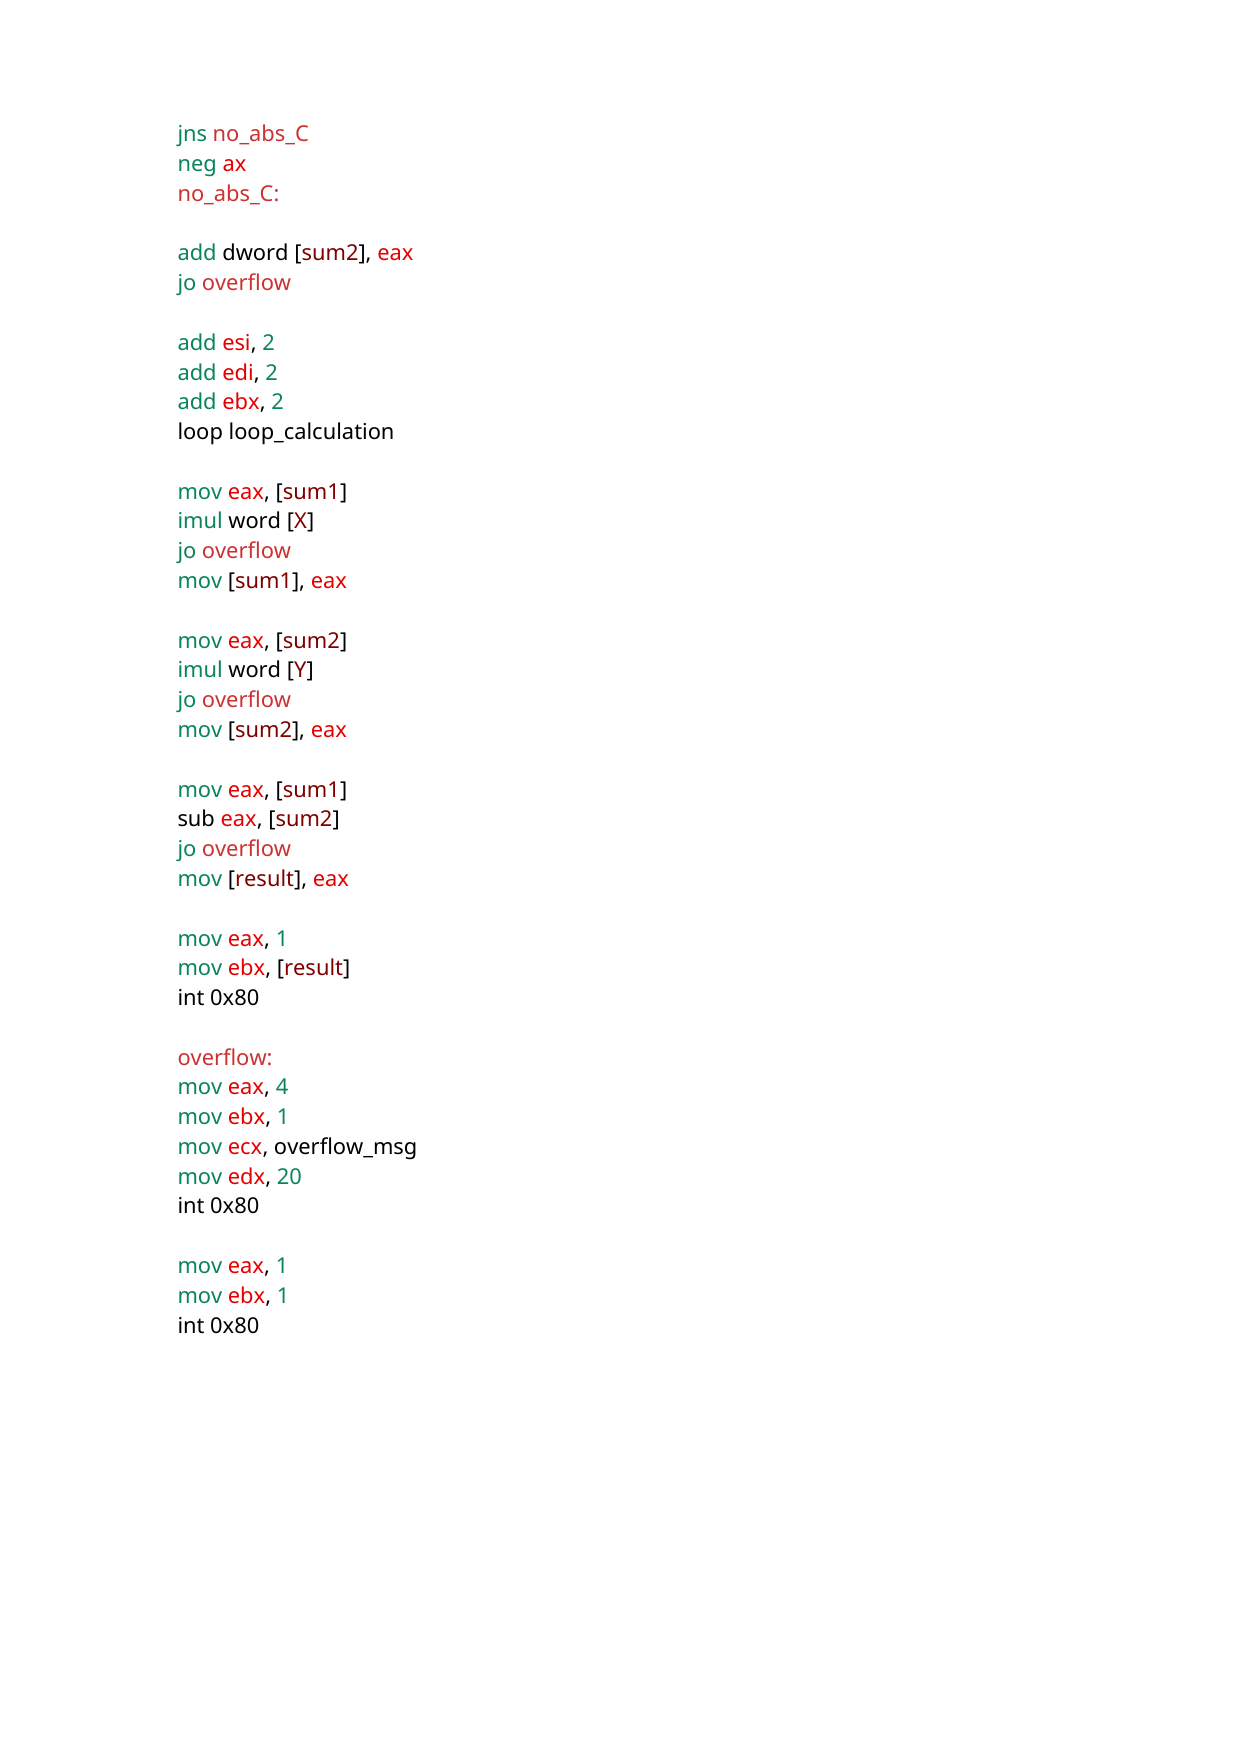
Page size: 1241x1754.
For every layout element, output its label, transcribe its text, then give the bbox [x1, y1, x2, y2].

text int 0x80 [177, 1191, 1152, 1220]
text mov ebx, 1 [177, 1280, 1152, 1310]
text add dword [sum2], eax [177, 237, 1152, 267]
text jo overflow [177, 684, 1152, 714]
text imul word [Y] [177, 654, 1152, 684]
text mov ebx, 1 [177, 1101, 1152, 1131]
text add ebx, 2 [177, 386, 1152, 416]
text jo overflow [177, 267, 1152, 297]
text no_abs_C: [177, 178, 1152, 207]
text jns no_abs_C [177, 118, 1152, 148]
text mov eax, 1 [177, 922, 1152, 952]
text mov ecx, overflow_msg [177, 1131, 1152, 1161]
text neg ax [177, 148, 1152, 178]
text mov [result], eax [177, 863, 1152, 893]
text loop loop_calculation [177, 416, 1152, 446]
text int 0x80 [177, 982, 1152, 1012]
text mov ebx, [result] [177, 952, 1152, 982]
text jo overflow [177, 833, 1152, 863]
text mov eax, [sum1] [177, 773, 1152, 803]
text mov [sum1], eax [177, 565, 1152, 595]
text imul word [X] [177, 505, 1152, 535]
text int 0x80 [177, 1310, 1152, 1339]
text jo overflow [177, 535, 1152, 565]
text sub eax, [sum2] [177, 803, 1152, 833]
text add esi, 2 [177, 327, 1152, 356]
text mov edx, 20 [177, 1161, 1152, 1191]
text mov [sum2], eax [177, 714, 1152, 744]
text mov eax, 1 [177, 1250, 1152, 1280]
text overflow: [177, 1042, 1152, 1071]
text mov eax, [sum1] [177, 476, 1152, 505]
text mov eax, [sum2] [177, 624, 1152, 654]
text mov eax, 4 [177, 1071, 1152, 1101]
text add edi, 2 [177, 356, 1152, 386]
